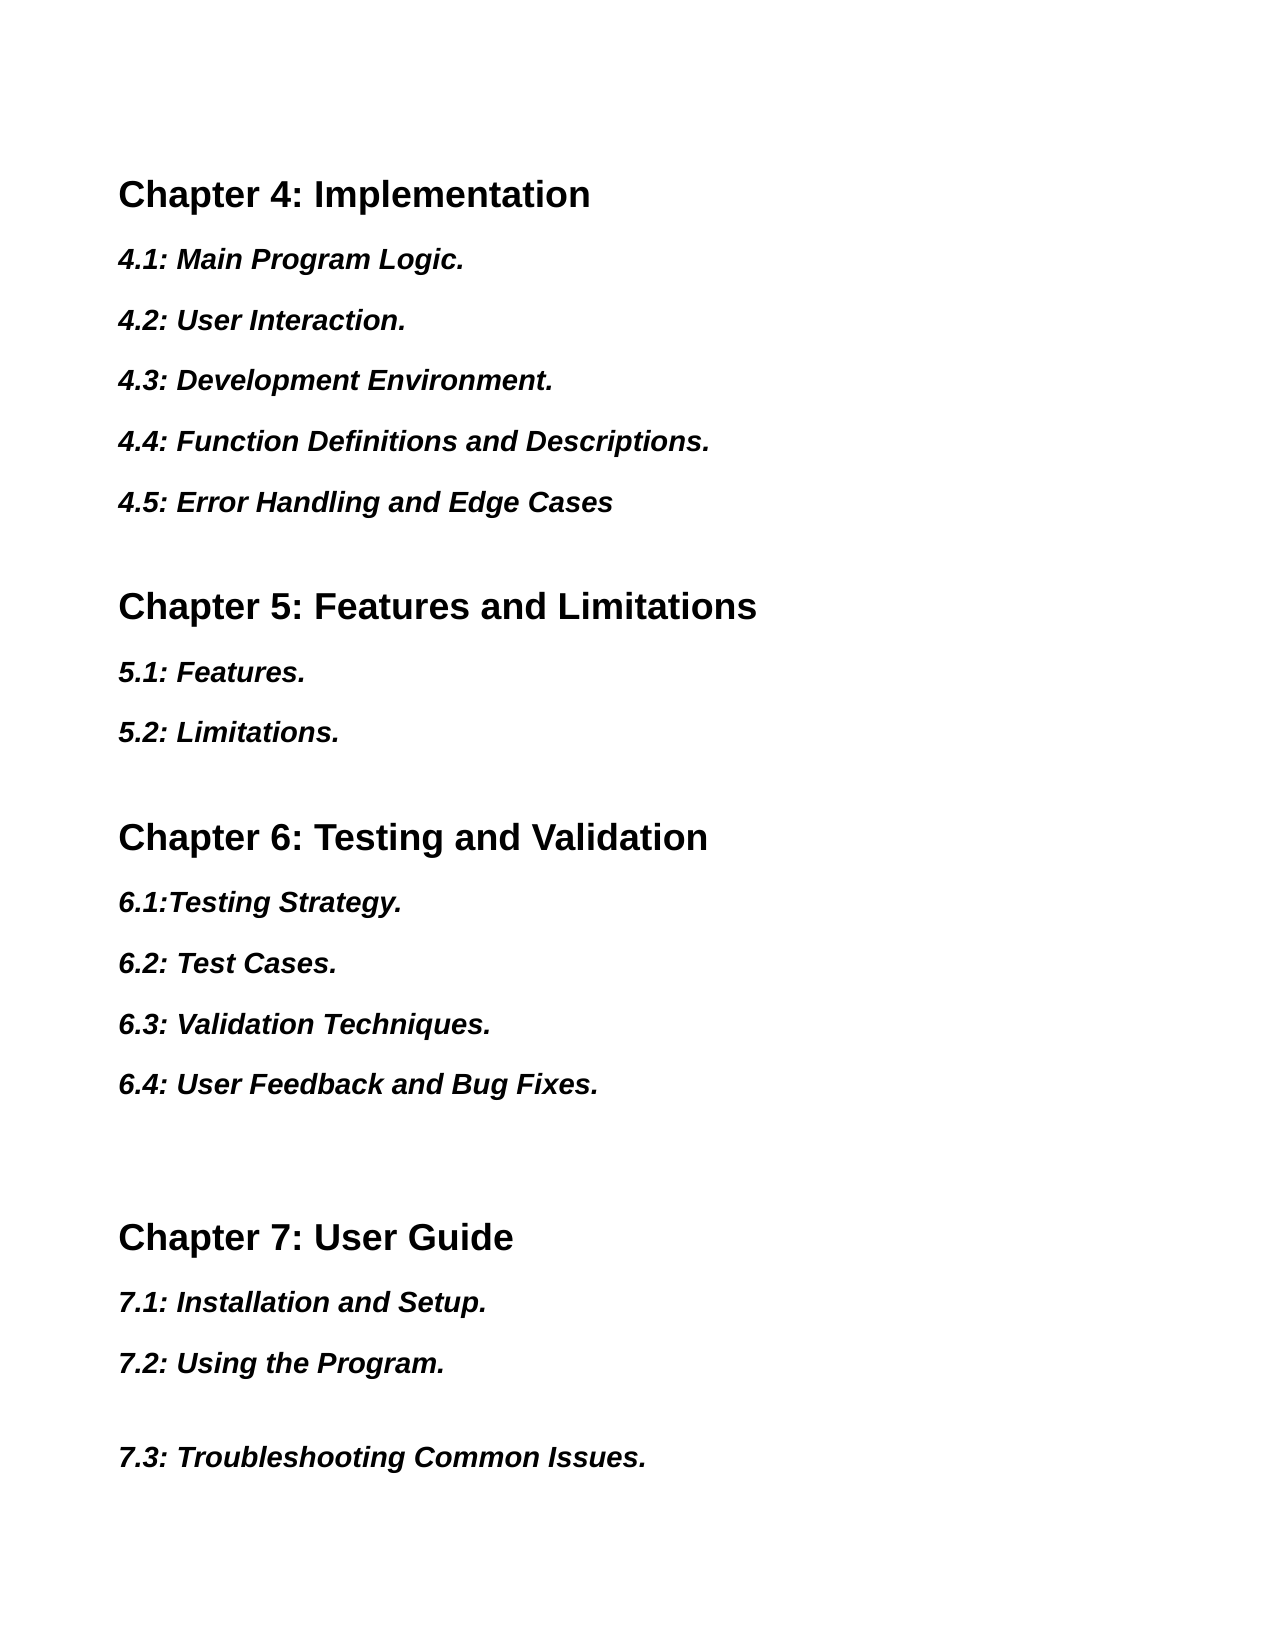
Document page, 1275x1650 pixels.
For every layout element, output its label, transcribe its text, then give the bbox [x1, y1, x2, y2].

subtitle 7.1: Installation and Setup. [118, 1285, 1157, 1319]
subtitle Chapter 6: Testing and Validation [118, 815, 1157, 858]
subtitle 4.2: User Interaction. [118, 303, 1157, 336]
subtitle 4.4: Function Definitions and Descriptions. [118, 424, 1157, 458]
subtitle 6.1:Testing Strategy. [118, 886, 1157, 919]
subtitle 5.2: Limitations. [118, 715, 1157, 749]
subtitle 4.5: Error Handling and Edge Cases [118, 485, 1157, 518]
subtitle Chapter 5: Features and Limitations [118, 584, 1157, 628]
subtitle 7.2: Using the Program. [118, 1346, 1157, 1379]
subtitle Chapter 4: Implementation [118, 172, 1157, 215]
subtitle 5.1: Features. [118, 655, 1157, 688]
subtitle 6.2: Test Cases. [118, 946, 1157, 980]
subtitle 4.1: Main Program Logic. [118, 242, 1157, 276]
subtitle 6.4: User Feedback and Bug Fixes. [118, 1067, 1157, 1101]
subtitle Chapter 7: User Guide [118, 1215, 1157, 1258]
subtitle 4.3: Development Environment. [118, 363, 1157, 397]
subtitle 6.3: Validation Techniques. [118, 1007, 1157, 1040]
subtitle 7.3: Troubleshooting Common Issues. [118, 1406, 1157, 1473]
